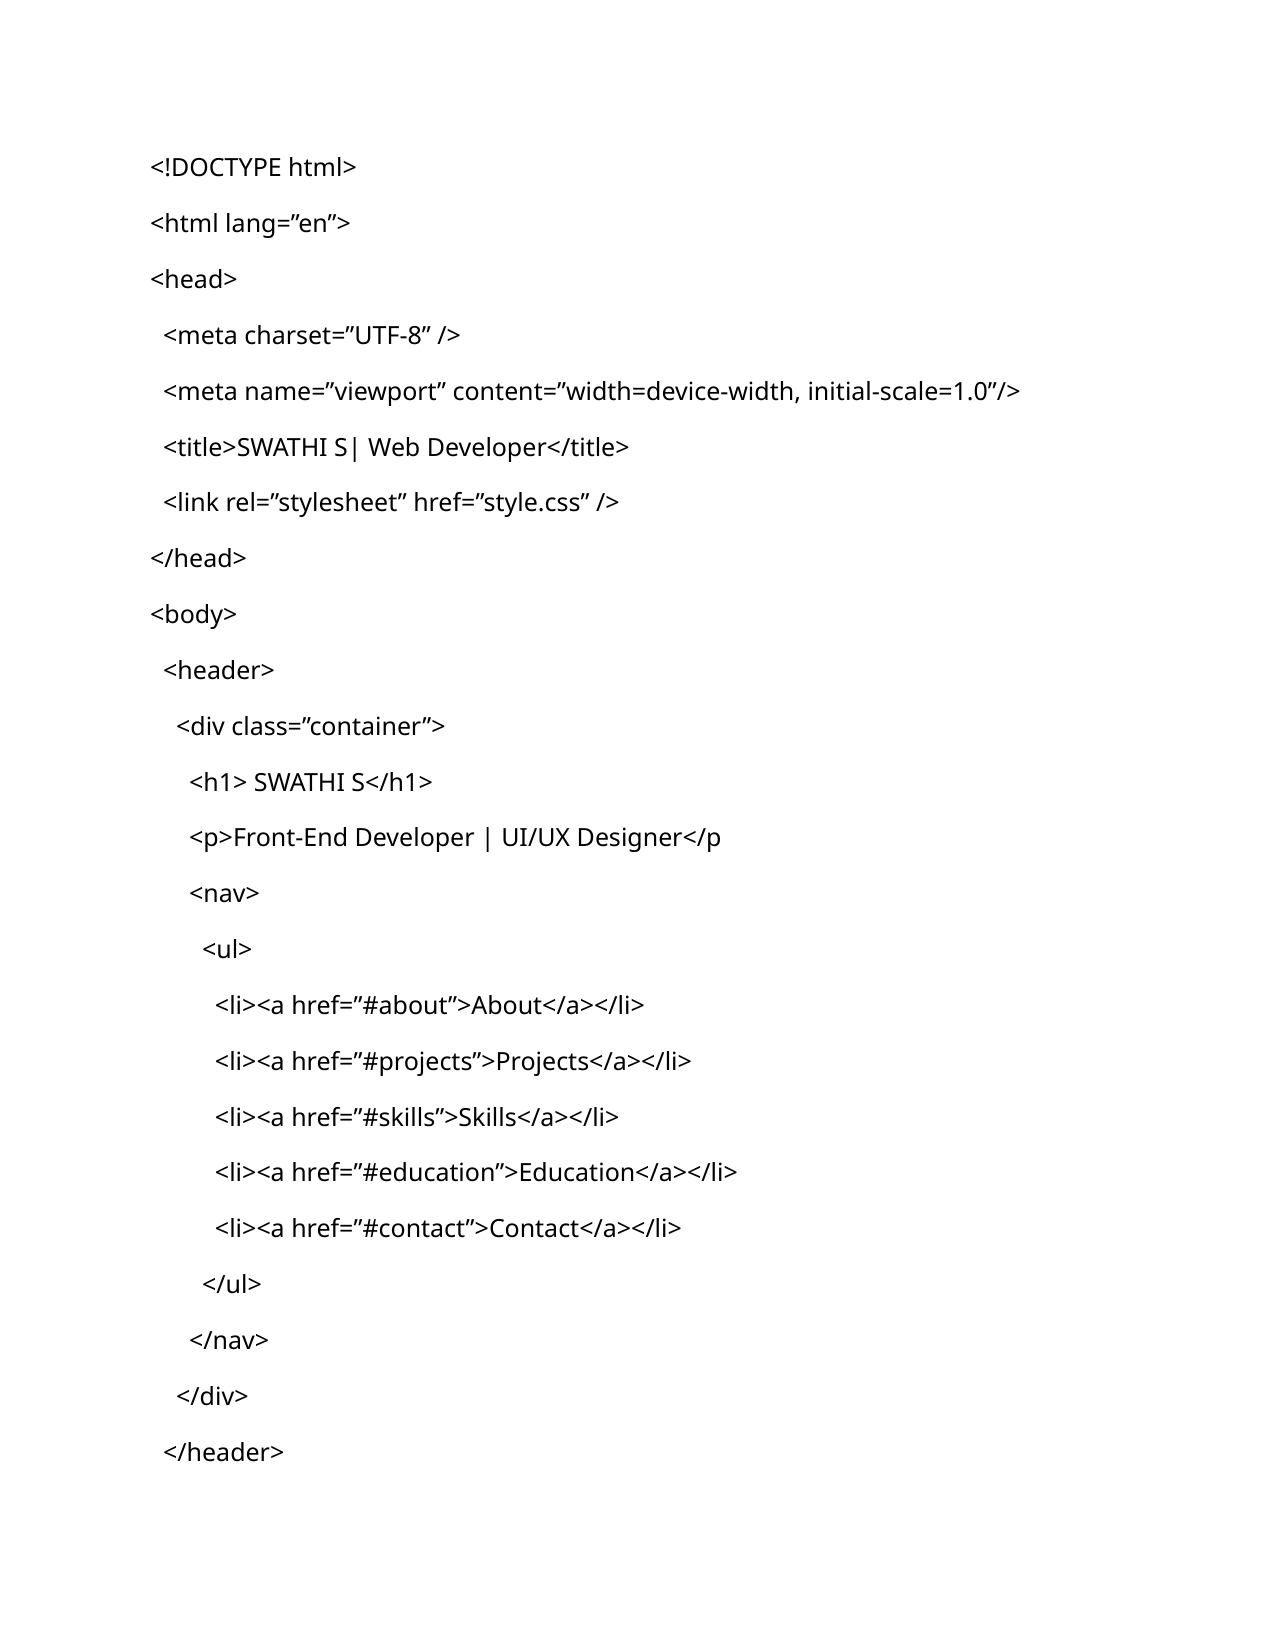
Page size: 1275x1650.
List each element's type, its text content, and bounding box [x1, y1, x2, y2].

text <li><a href=”#skills”>Skills</a></li> [150, 1099, 1125, 1133]
text <!DOCTYPE html> [150, 150, 1125, 184]
text </ul> [150, 1267, 1125, 1301]
text <meta name=”viewport” content=”width=device-width, initial-scale=1.0”/> [150, 373, 1125, 407]
text <li><a href=”#about”>About</a></li> [150, 987, 1125, 1022]
text <nav> [150, 876, 1125, 910]
text <ul> [150, 932, 1125, 966]
text </div> [150, 1378, 1125, 1412]
text <li><a href=”#contact”>Contact</a></li> [150, 1211, 1125, 1245]
text </header> [150, 1434, 1125, 1468]
text <head> [150, 262, 1125, 296]
text <body> [150, 597, 1125, 631]
text </nav> [150, 1322, 1125, 1357]
text <header> [150, 652, 1125, 687]
text <div class=”container”> [150, 708, 1125, 742]
text <p>Front-End Developer | UI/UX Designer</p [150, 820, 1125, 854]
text <link rel=”stylesheet” href=”style.css” /> [150, 485, 1125, 519]
text <html lang=”en”> [150, 206, 1125, 240]
text <title>SWATHI S| Web Developer</title> [150, 429, 1125, 463]
text </head> [150, 541, 1125, 575]
text <meta charset=”UTF-8” /> [150, 317, 1125, 352]
text <h1> SWATHI S</h1> [150, 764, 1125, 798]
text <li><a href=”#education”>Education</a></li> [150, 1155, 1125, 1189]
text <li><a href=”#projects”>Projects</a></li> [150, 1043, 1125, 1077]
